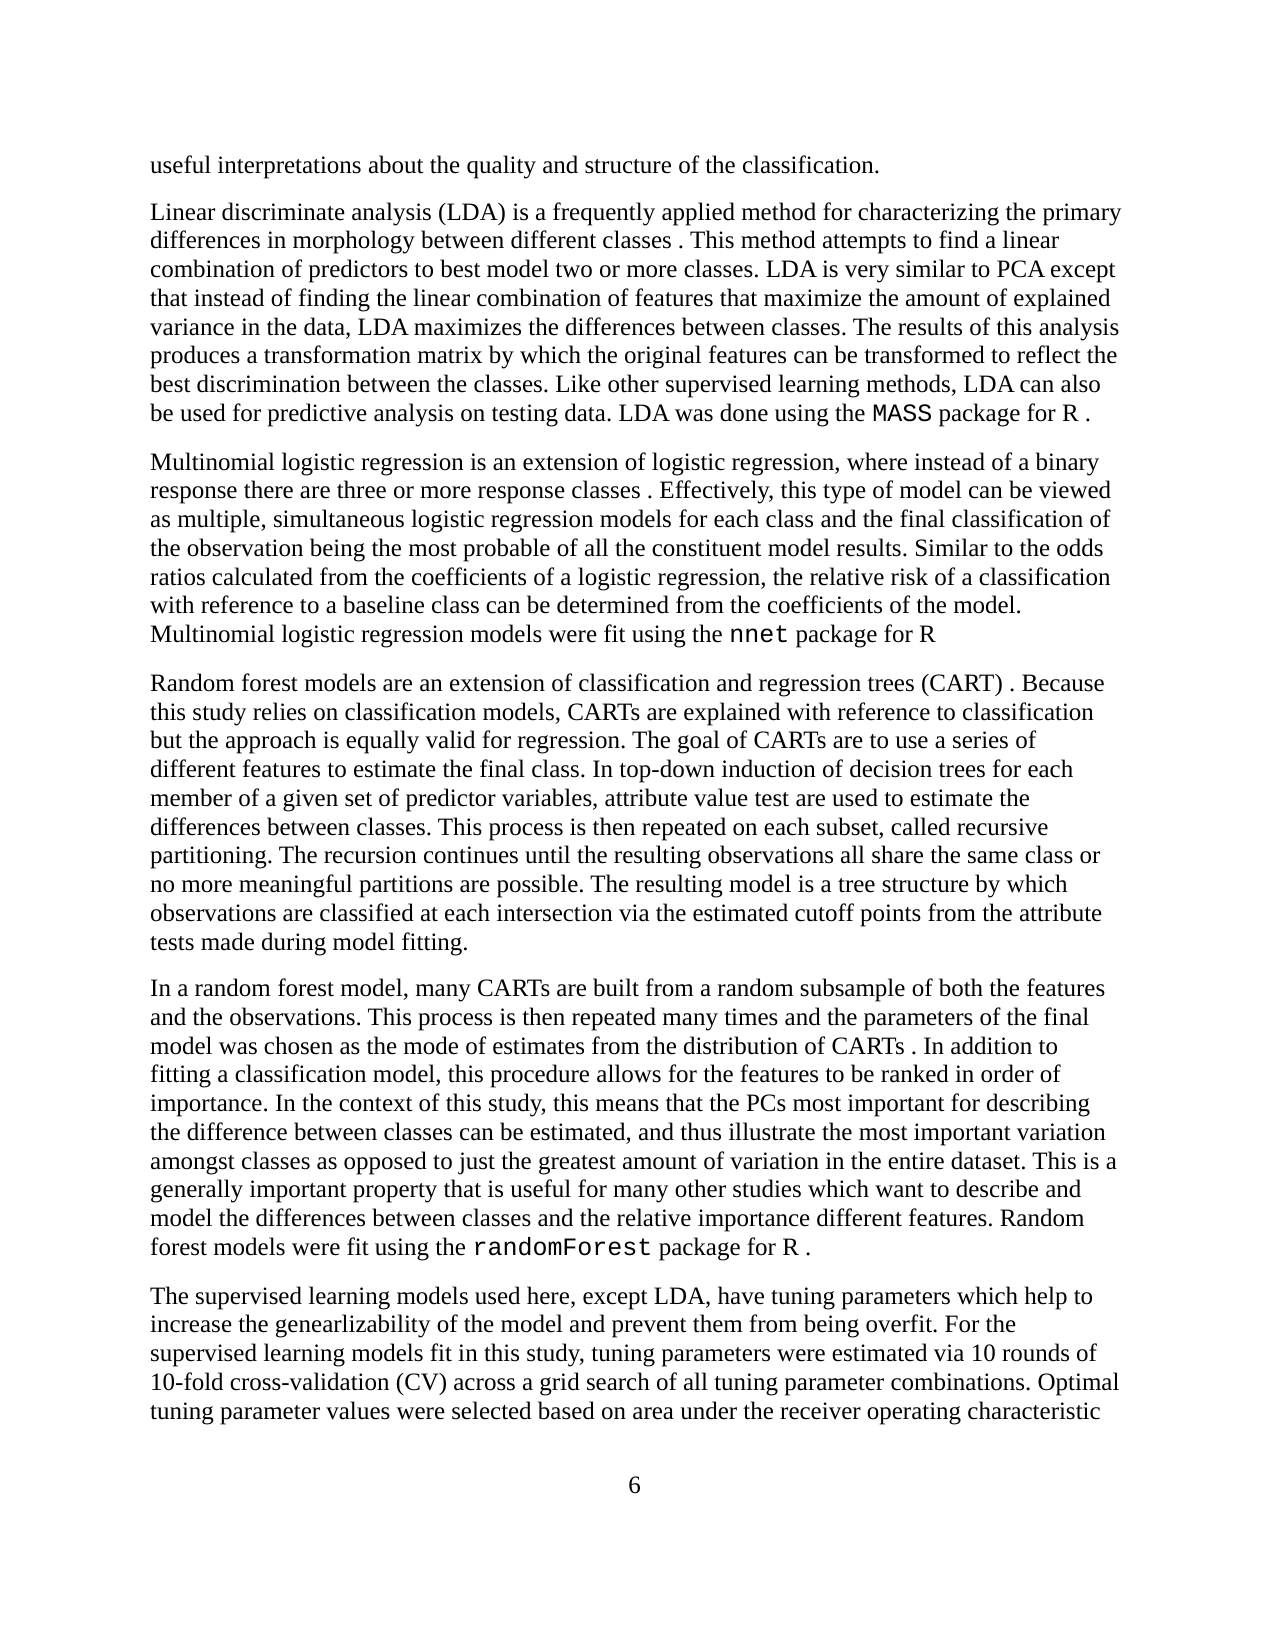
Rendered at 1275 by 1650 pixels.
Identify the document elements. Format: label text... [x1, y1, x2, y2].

text useful interpretations about the quality and structure of the classification. [150, 150, 1125, 179]
text Linear discriminate analysis (LDA) is a frequently applied method for characterizing the primary differences in morphology between different classes . This method attempts to find a linear combination of predictors to best model two or more classes. LDA is very similar to PCA except that instead of finding the linear combination of features that maximize the amount of explained variance in the data, LDA maximizes the differences between classes. The results of this analysis produces a transformation matrix by which the original features can be transformed to reflect the best discrimination between the classes. Like other supervised learning methods, LDA can also be used for predictive analysis on testing data. LDA was done using the MASS package for R . [150, 197, 1125, 429]
text Multinomial logistic regression is an extension of logistic regression, where instead of a binary response there are three or more response classes . Effectively, this type of model can be viewed as multiple, simultaneous logistic regression models for each class and the final classification of the observation being the most probable of all the constituent model results. Similar to the odds ratios calculated from the coefficients of a logistic regression, the relative risk of a classification with reference to a baseline class can be determined from the coefficients of the model. Multinomial logistic regression models were fit using the nnet package for R [150, 447, 1125, 650]
text The supervised learning models used here, except LDA, have tuning parameters which help to increase the genearlizability of the model and prevent them from being overfit. For the supervised learning models fit in this study, tuning parameters were estimated via 10 rounds of 10-fold cross-validation (CV) across a grid search of all tuning parameter combinations. Optimal tuning parameter values were selected based on area under the receiver operating characteristic [150, 1281, 1125, 1424]
text In a random forest model, many CARTs are built from a random subsample of both the features and the observations. This process is then repeated many times and the parameters of the final model was chosen as the mode of estimates from the distribution of CARTs . In addition to fitting a classification model, this procedure allows for the features to be ranked in order of importance. In the context of this study, this means that the PCs most important for describing the difference between classes can be estimated, and thus illustrate the most important variation amongst classes as opposed to just the greatest amount of variation in the entire dataset. This is a generally important property that is useful for many other studies which want to describe and model the differences between classes and the relative importance different features. Random forest models were fit using the randomForest package for R . [150, 973, 1125, 1263]
text Random forest models are an extension of classification and regression trees (CART) . Because this study relies on classification models, CARTs are explained with reference to classification but the approach is equally valid for regression. The goal of CARTs are to use a series of different features to estimate the final class. In top-down induction of decision trees for each member of a given set of predictor variables, attribute value test are used to estimate the differences between classes. This process is then repeated on each subset, called recursive partitioning. The recursion continues until the resulting observations all share the same class or no more meaningful partitions are possible. The resulting model is a tree structure by which observations are classified at each intersection via the estimated cutoff points from the attribute tests made during model fitting. [150, 668, 1125, 955]
